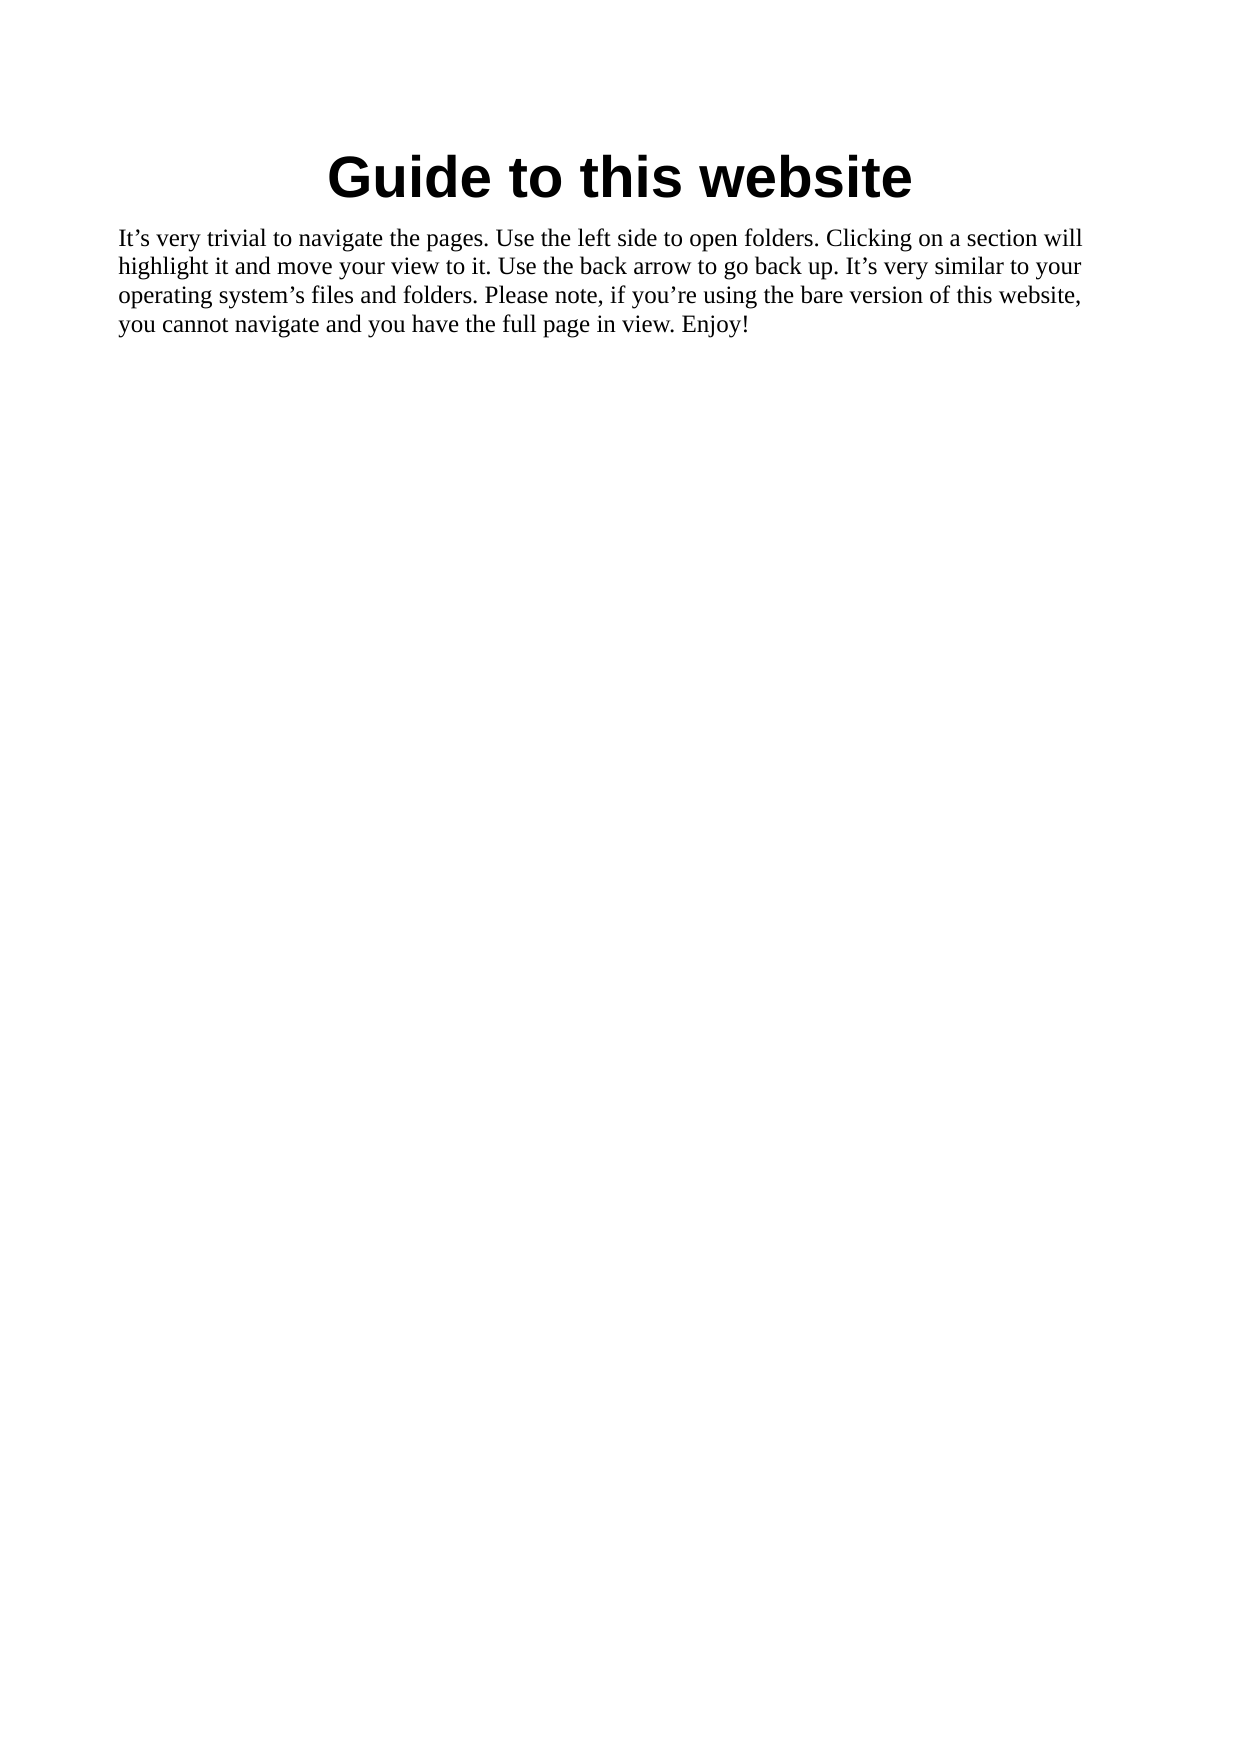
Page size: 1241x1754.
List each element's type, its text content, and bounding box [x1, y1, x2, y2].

text It’s very trivial to navigate the pages. Use the left side to open folders. Clicking on a section will highlight it and move your view to it. Use the back arrow to go back up. It’s very similar to your operating system’s files and folders. Please note, if you’re using the bare version of this website, you cannot navigate and you have the full page in view. Enjoy! [118, 223, 1122, 338]
title Guide to this website [118, 143, 1122, 210]
